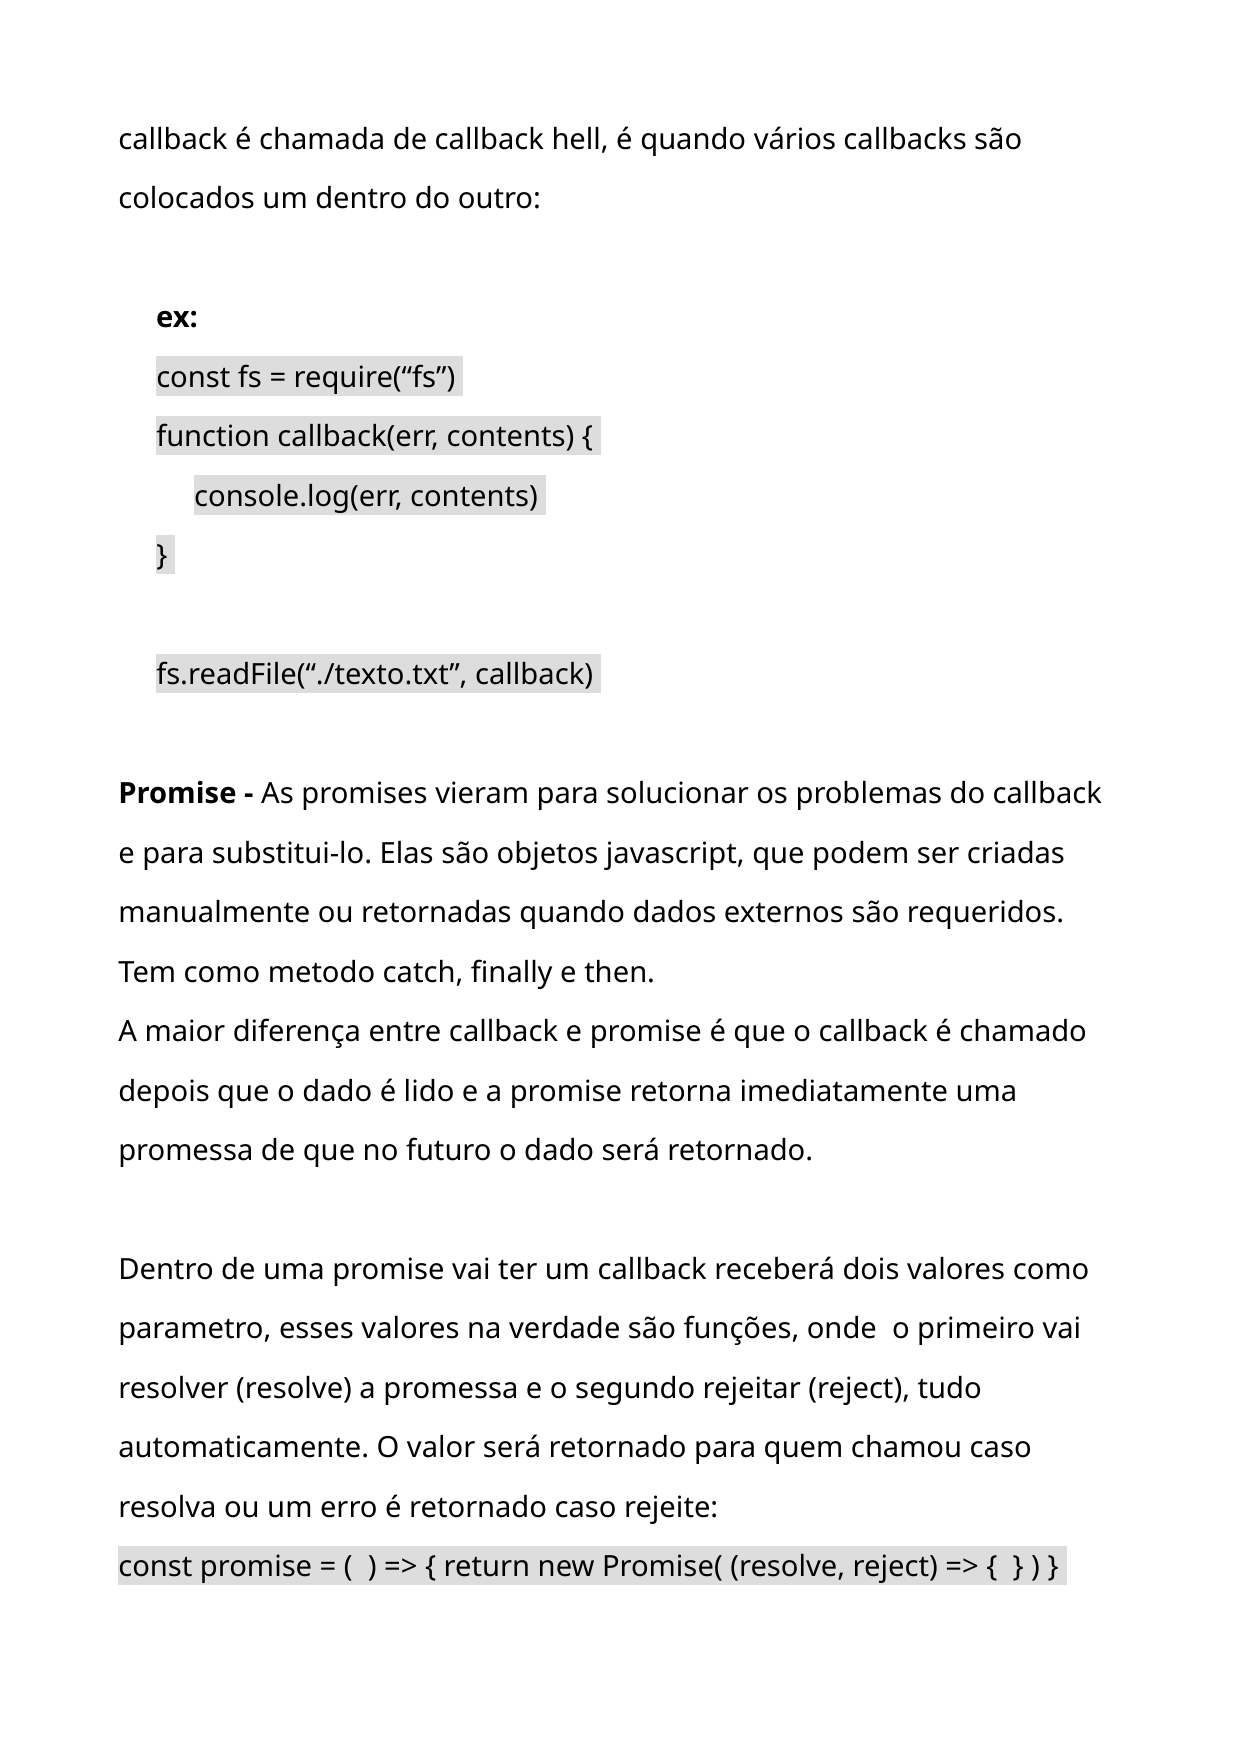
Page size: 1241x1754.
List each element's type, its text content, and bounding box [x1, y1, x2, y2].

text fs.readFile(“./texto.txt”, callback) [118, 653, 1122, 693]
text A maior diferença entre callback e promise é que o callback é chamado depois que o dado é lido e a promise retorna imediatamente uma promessa de que no futuro o dado será retornado. [118, 1010, 1122, 1169]
text const fs = require(“fs”) [118, 356, 1122, 396]
text Dentro de uma promise vai ter um callback receberá dois valores como parametro, esses valores na verdade são funções, onde o primeiro vai resolver (resolve) a promessa e o segundo rejeitar (reject), tudo automaticamente. O valor será retornado para quem chamou caso resolva ou um erro é retornado caso rejeite: [118, 1248, 1122, 1526]
text function callback(err, contents) { [118, 416, 1122, 455]
text callback é chamada de callback hell, é quando vários callbacks são colocados um dentro do outro: [118, 118, 1122, 217]
text console.log(err, contents) [118, 475, 1122, 515]
text ex: [118, 297, 1122, 336]
text const promise = ( ) => { return new Promise( (resolve, reject) => { } ) } [118, 1546, 1122, 1585]
text } [118, 534, 1122, 574]
text Promise - As promises vieram para solucionar os problemas do callback e para substitui-lo. Elas são objetos javascript, que podem ser criadas manualmente ou retornadas quando dados externos são requeridos. Tem como metodo catch, finally e then. [118, 772, 1122, 991]
